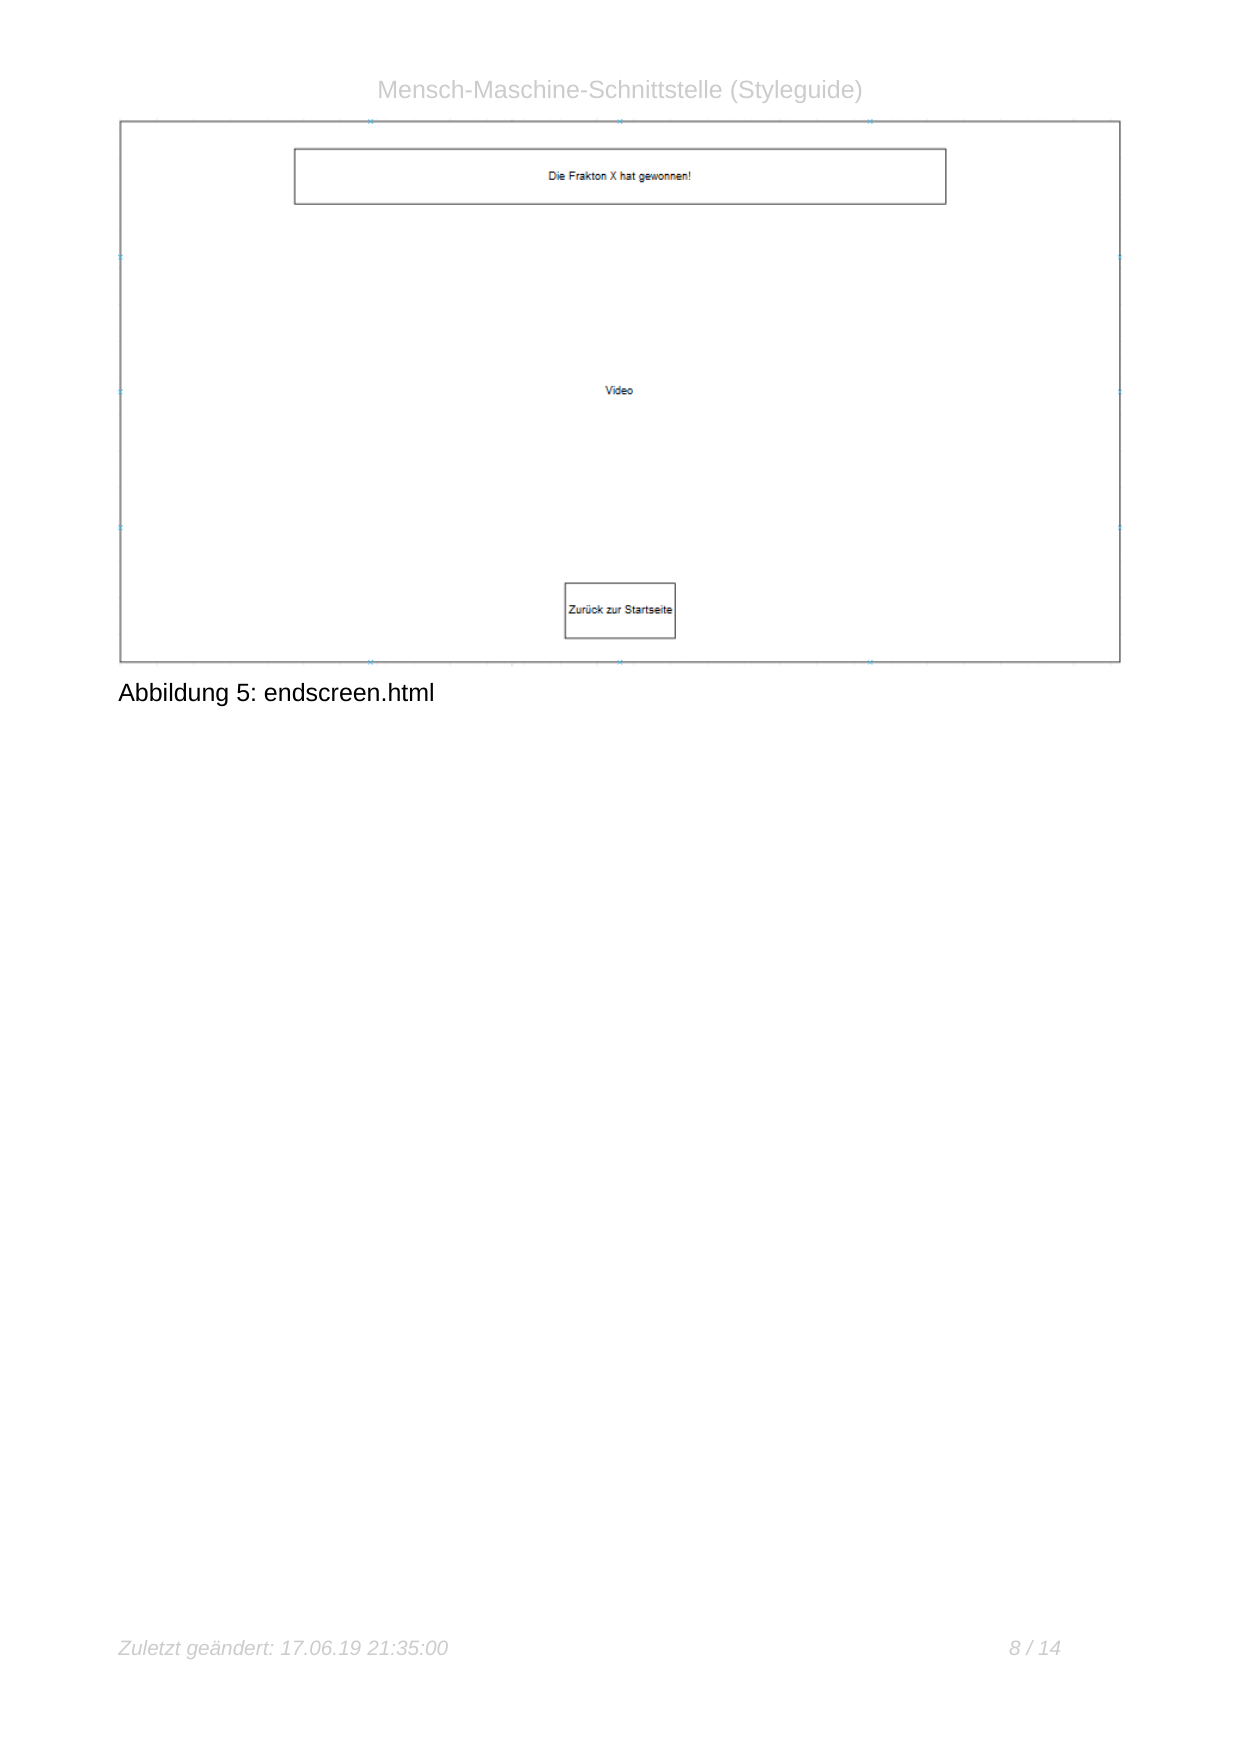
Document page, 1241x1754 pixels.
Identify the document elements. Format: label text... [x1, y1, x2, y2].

text Abbildung 5: endscreen.html [118, 678, 1122, 707]
